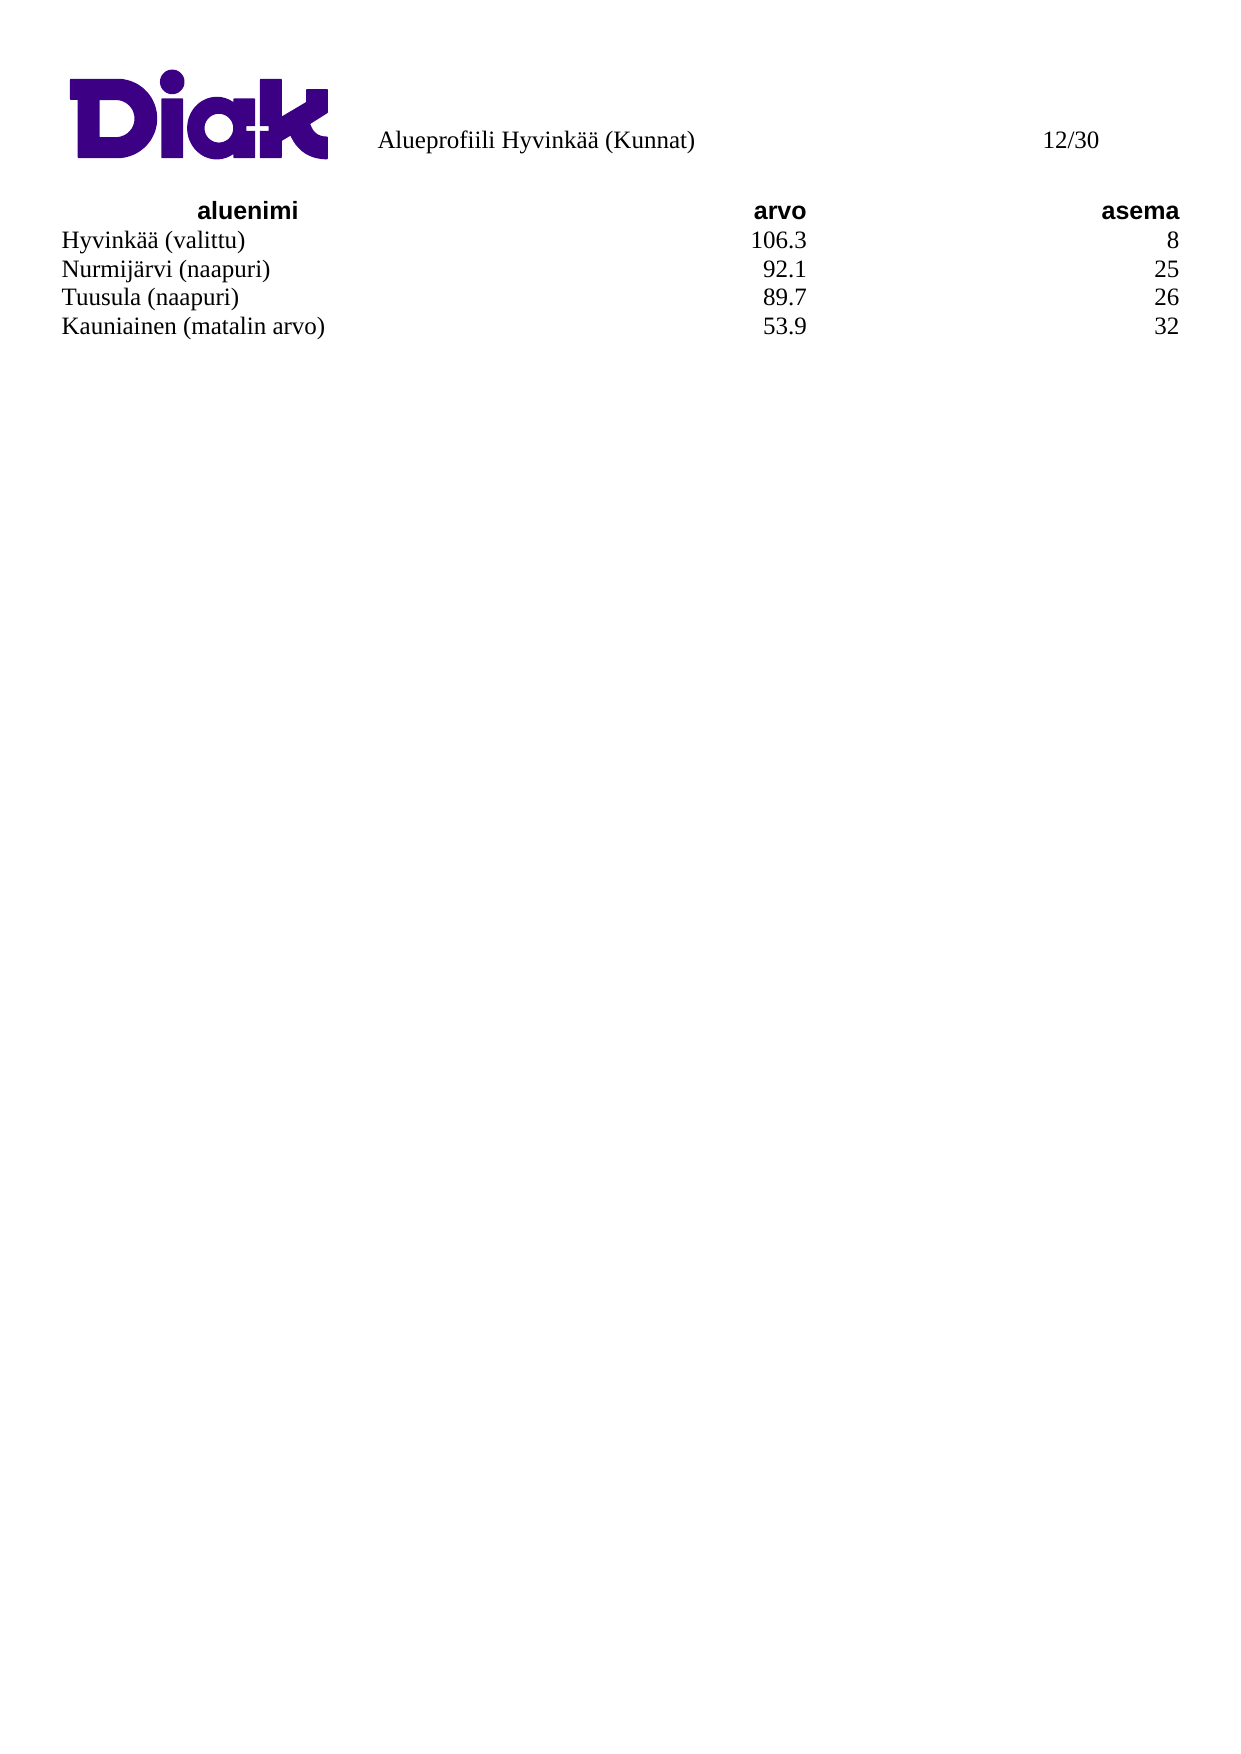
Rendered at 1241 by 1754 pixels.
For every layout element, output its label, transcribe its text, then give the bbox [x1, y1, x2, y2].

table_header aluenimi [61, 196, 434, 225]
table_cell 26 [806, 283, 1179, 311]
table_cell 106.3 [434, 225, 806, 254]
table_cell 25 [806, 254, 1179, 282]
table_header arvo [434, 196, 806, 225]
table_cell 32 [806, 311, 1179, 340]
table_cell 8 [806, 225, 1179, 254]
table_cell 53.9 [434, 311, 806, 340]
table_cell 92.1 [434, 254, 806, 282]
table_cell Nurmijärvi (naapuri) [61, 254, 434, 282]
table_cell 89.7 [434, 283, 806, 311]
table_header asema [806, 196, 1179, 225]
table_cell Hyvinkää (valittu) [61, 225, 434, 254]
table_cell Tuusula (naapuri) [61, 283, 434, 311]
table_cell Kauniainen (matalin arvo) [61, 311, 434, 340]
